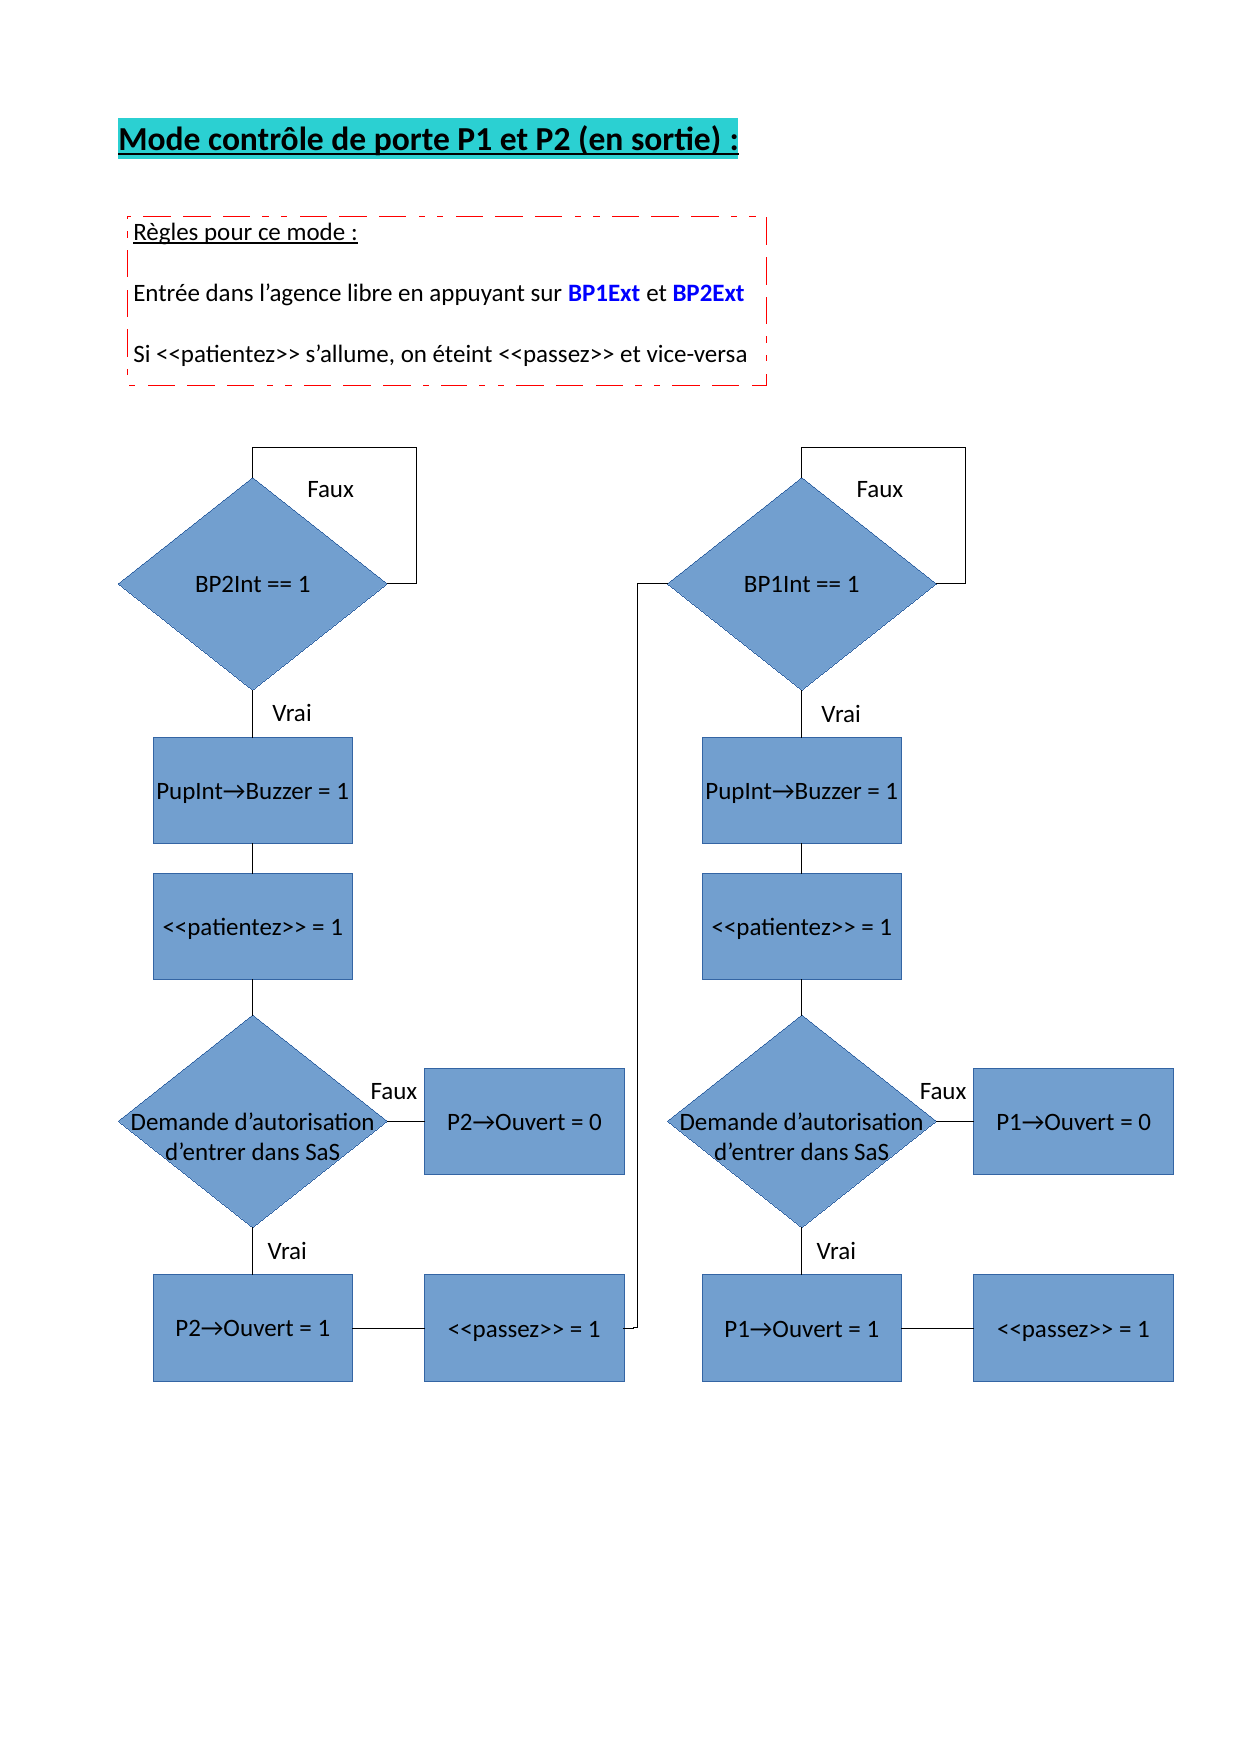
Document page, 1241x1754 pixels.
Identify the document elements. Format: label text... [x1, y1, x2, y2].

subtitle Mode contrôle de porte P1 et P2 (en sortie) : [738, 118, 1122, 159]
